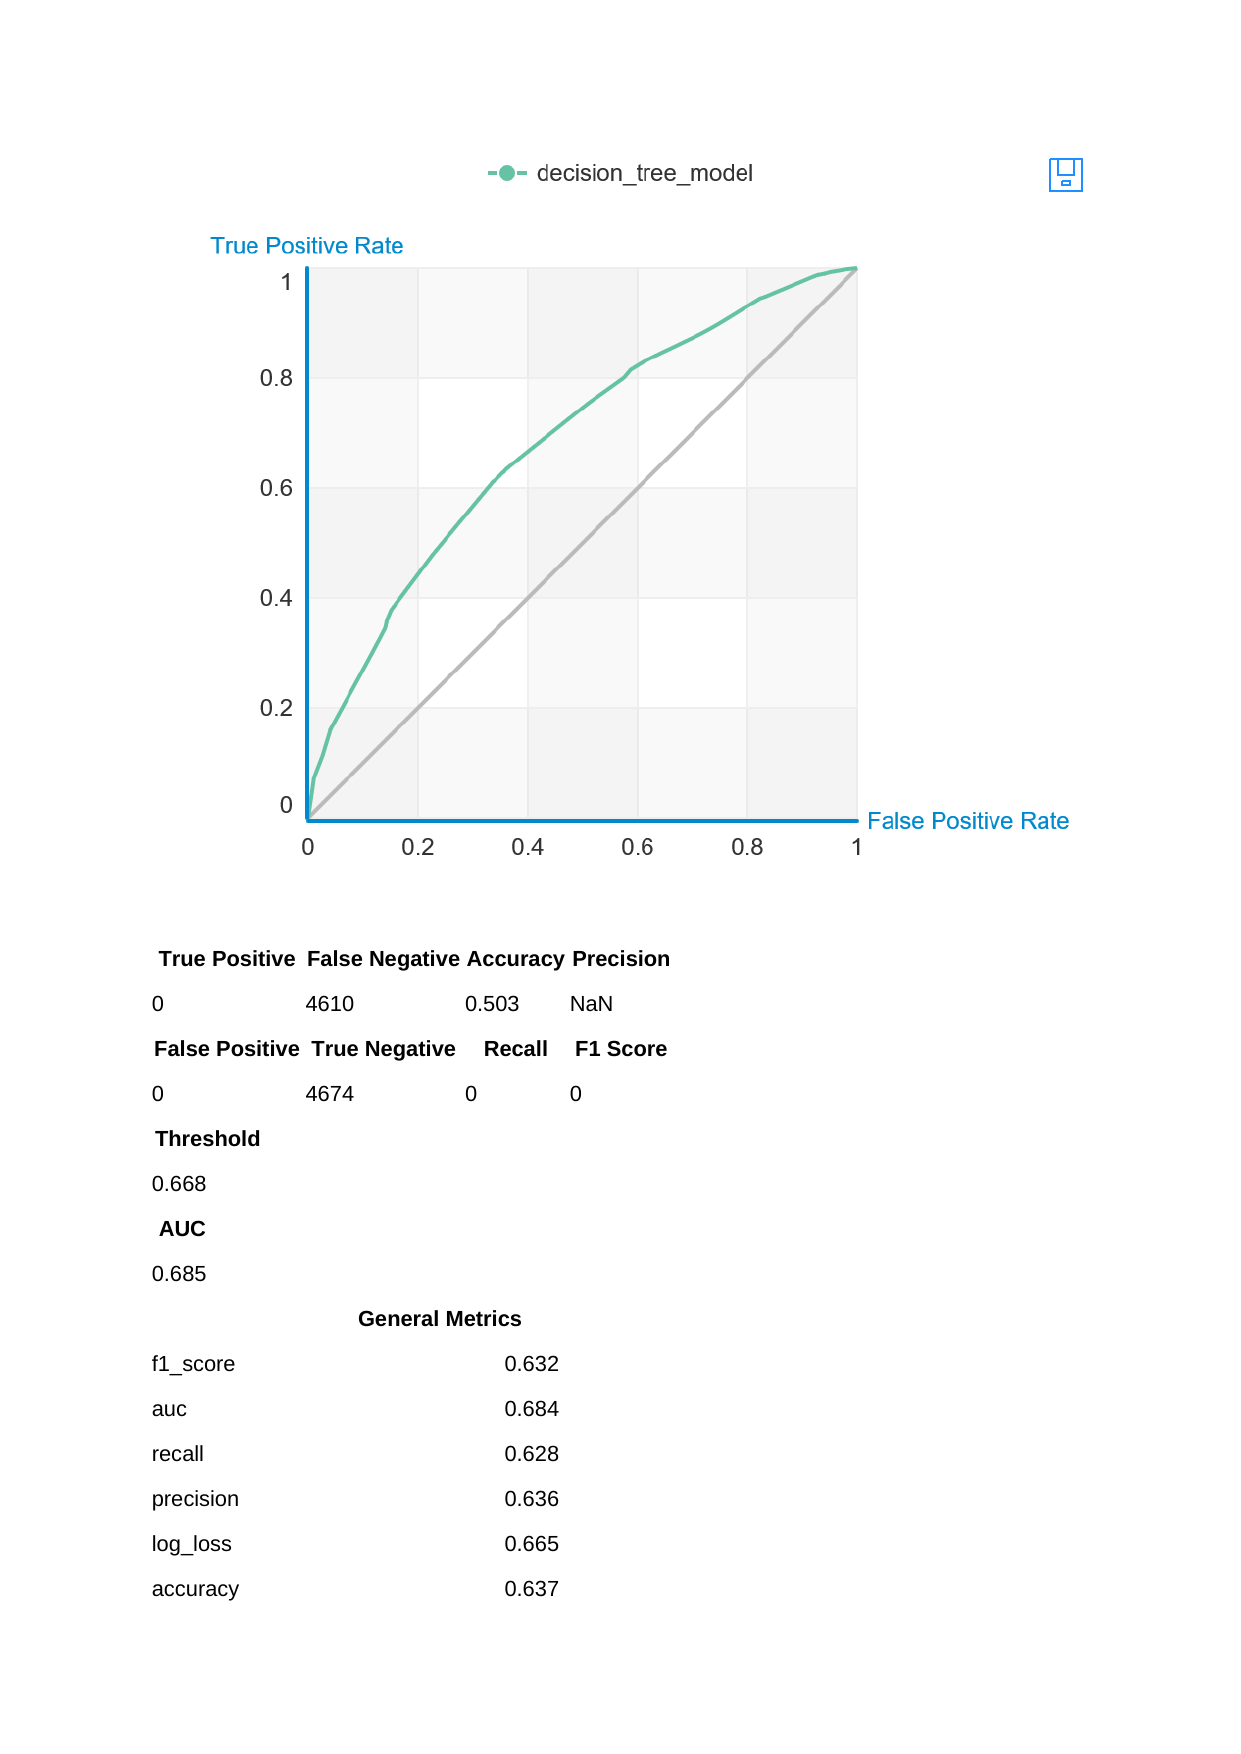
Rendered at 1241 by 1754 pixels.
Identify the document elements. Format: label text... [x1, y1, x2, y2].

table_cell 0 [463, 1079, 568, 1124]
table_header False Negative [304, 944, 463, 989]
table_cell 0.636 [503, 1484, 730, 1529]
table_cell 0.637 [503, 1574, 730, 1602]
table_cell NaN [568, 989, 674, 1034]
table_cell 0 [150, 989, 304, 1034]
table_header Accuracy [463, 944, 568, 989]
table_cell True Negative [304, 1034, 463, 1079]
table_cell 0 [150, 1079, 304, 1124]
table_cell log_loss [150, 1529, 503, 1574]
table_cell Recall [463, 1034, 568, 1079]
table_cell 0.684 [503, 1394, 730, 1439]
table_cell 0.668 [150, 1169, 265, 1214]
table_cell 0.632 [503, 1349, 730, 1394]
table_cell 4674 [304, 1079, 463, 1124]
table_header Precision [568, 944, 674, 989]
table_cell F1 Score [568, 1034, 674, 1079]
table_cell auc [150, 1394, 503, 1439]
table_cell 0.503 [463, 989, 568, 1034]
table_header True Positive [150, 944, 304, 989]
table_header General Metrics [150, 1304, 730, 1349]
table_cell 0 [568, 1079, 674, 1124]
table_header AUC [150, 1214, 214, 1259]
table_header Threshold [150, 1124, 265, 1169]
table_cell 0.665 [503, 1529, 730, 1574]
table_cell recall [150, 1439, 503, 1484]
table_cell 0.685 [150, 1259, 214, 1304]
table_cell accuracy [150, 1574, 503, 1602]
table_cell f1_score [150, 1349, 503, 1394]
table_cell 4610 [304, 989, 463, 1034]
table_cell False Positive [150, 1034, 304, 1079]
table_cell 0.628 [503, 1439, 730, 1484]
table_cell precision [150, 1484, 503, 1529]
